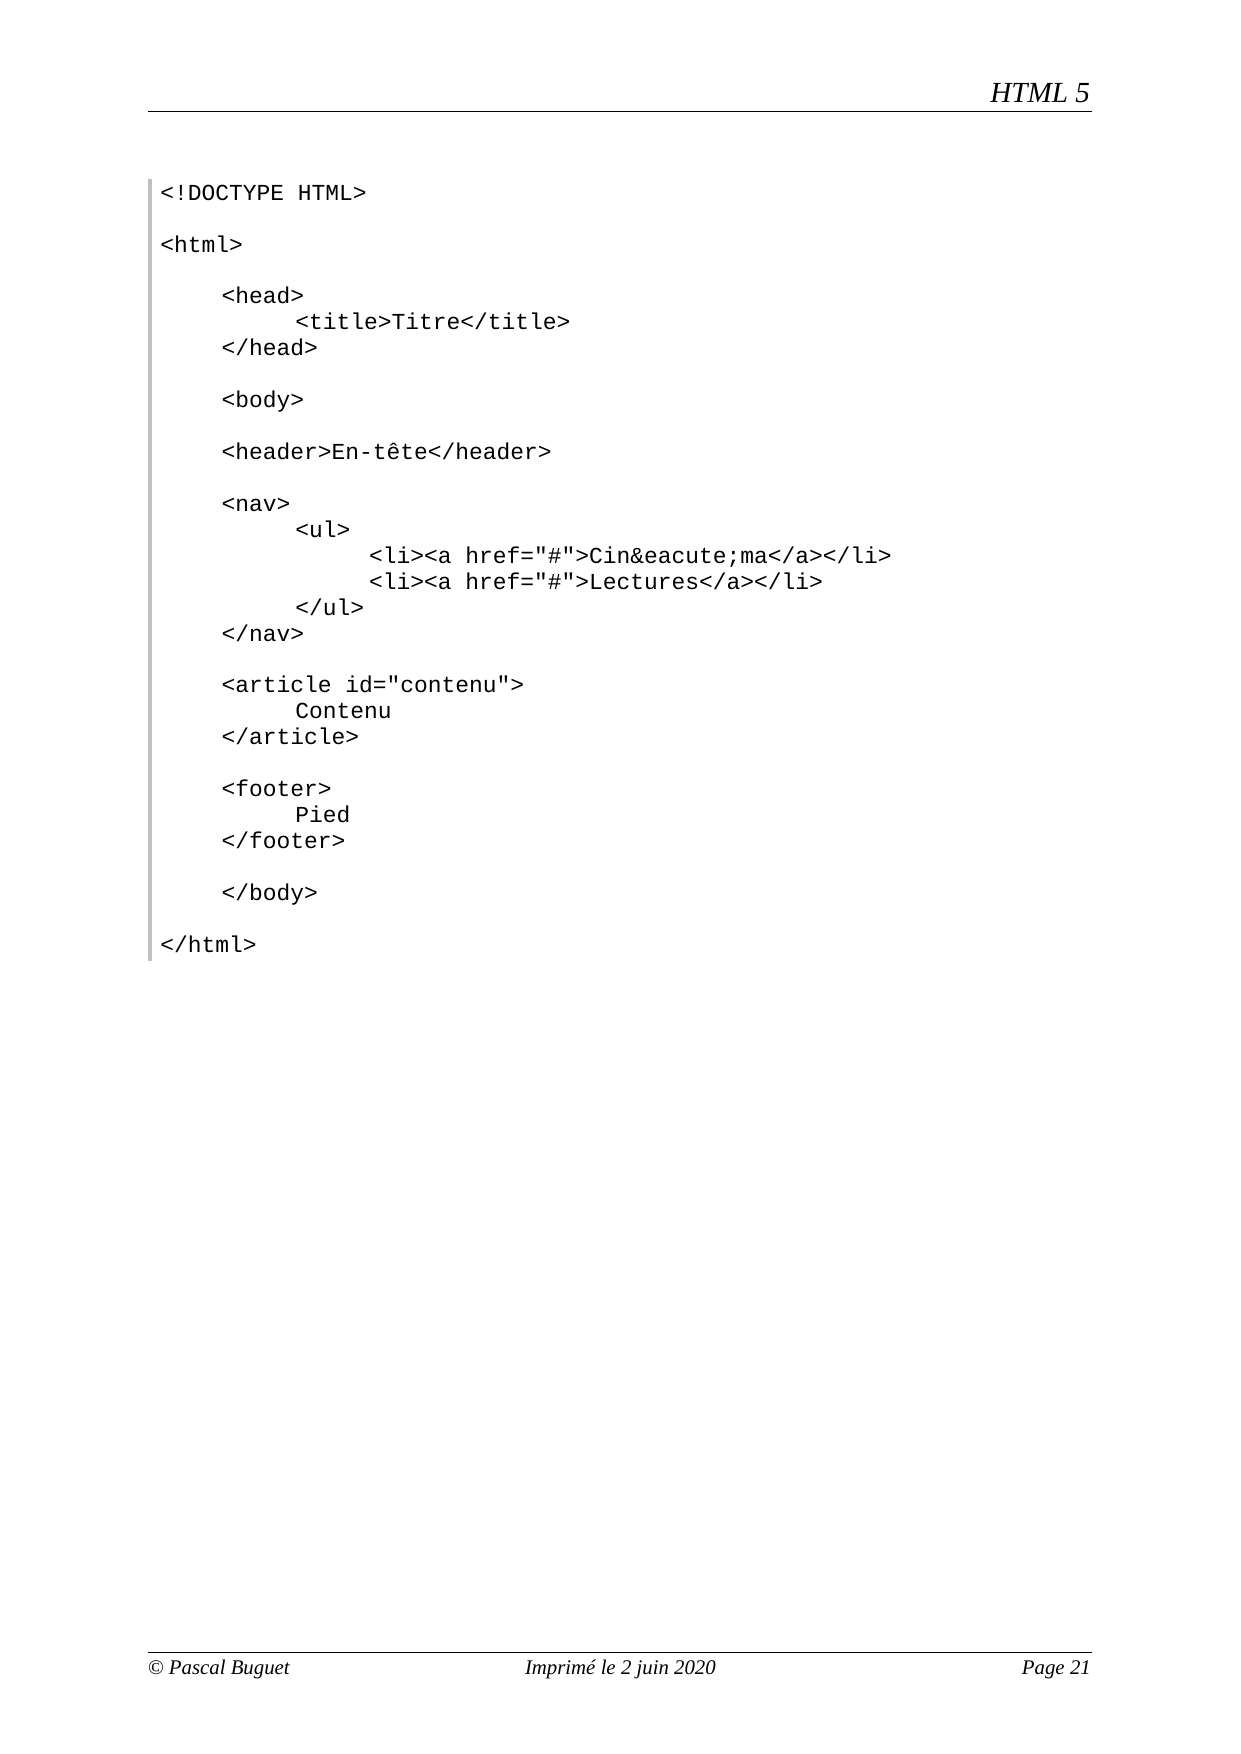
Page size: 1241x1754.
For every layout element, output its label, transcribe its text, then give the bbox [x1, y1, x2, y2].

text <li><a href="#">Lectures</a></li> [152, 570, 1092, 596]
text <title>Titre</title> [152, 311, 1092, 337]
text <article id="contenu"> [152, 674, 1092, 700]
text </head> [152, 337, 1092, 363]
text <!DOCTYPE HTML> [152, 179, 1092, 207]
text Pied [152, 803, 1092, 829]
text </html> [152, 933, 1092, 961]
text <html> [152, 233, 1092, 259]
text </footer> [152, 829, 1092, 855]
text <header>En-tête</header> [152, 440, 1092, 466]
text </nav> [152, 622, 1092, 648]
text <body> [152, 388, 1092, 414]
text <ul> [152, 518, 1092, 544]
text Contenu [152, 700, 1092, 726]
text <head> [152, 285, 1092, 311]
text </article> [152, 726, 1092, 752]
text <footer> [152, 778, 1092, 803]
text <nav> [152, 492, 1092, 518]
text </ul> [152, 596, 1092, 622]
text <li><a href="#">Cin&eacute;ma</a></li> [152, 544, 1092, 570]
text </body> [152, 881, 1092, 907]
